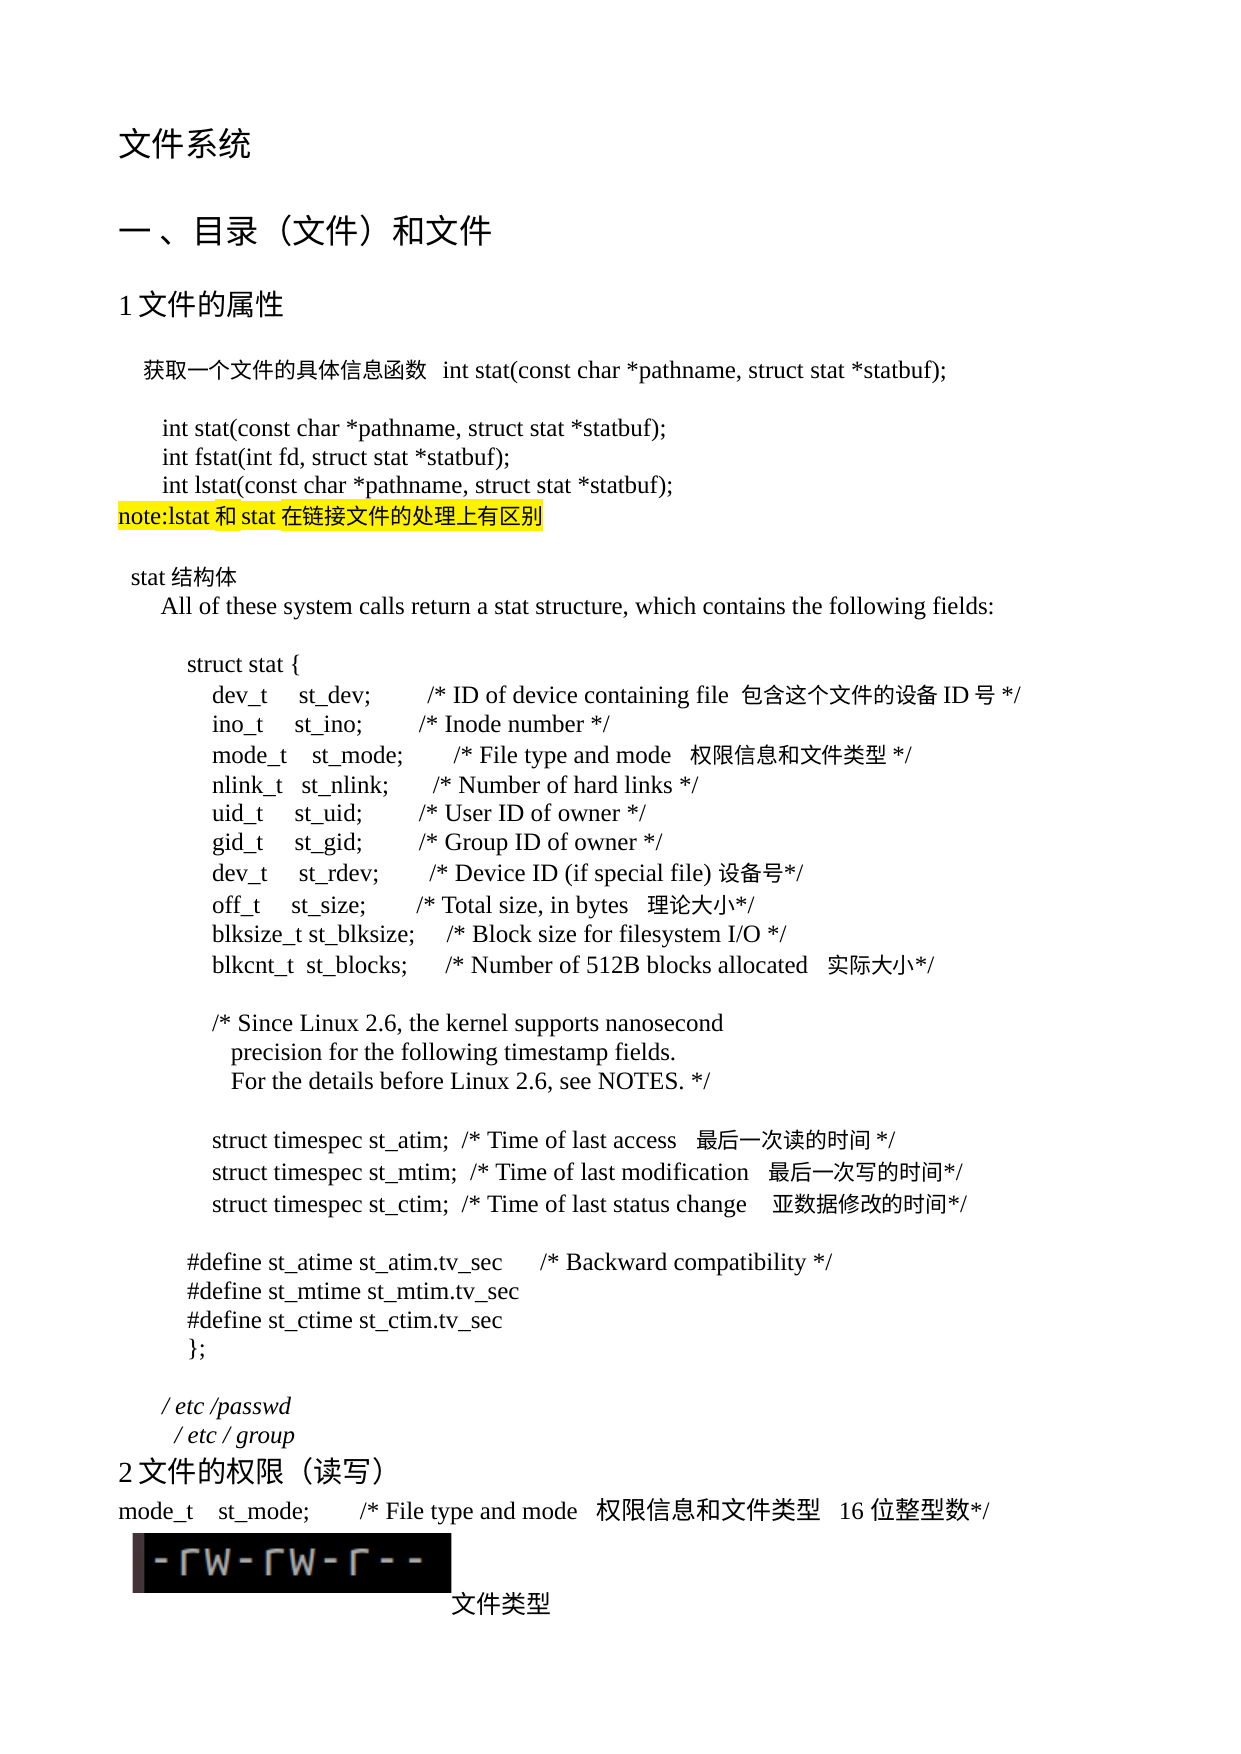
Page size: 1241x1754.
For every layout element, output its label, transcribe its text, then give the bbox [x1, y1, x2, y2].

text / etc /passwd [118, 1391, 1122, 1420]
text For the details before Linux 2.6, see NOTES. */ [118, 1066, 1122, 1095]
text ino_t st_ino; /* Inode number */ [118, 709, 1122, 738]
picture [132, 1533, 452, 1593]
text / etc / group [118, 1420, 1122, 1448]
text blkcnt_t st_blocks; /* Number of 512B blocks allocated 实际大小*/ [118, 948, 1122, 980]
text All of these system calls return a stat structure, which contains the following fields: [118, 591, 1122, 620]
text uid_t st_uid; /* User ID of owner */ [118, 798, 1122, 827]
text gid_t st_gid; /* Group ID of owner */ [118, 827, 1122, 856]
text 2文件的权限（读写） [118, 1448, 1122, 1491]
text #define st_mtime st_mtim.tv_sec [118, 1276, 1122, 1305]
text struct stat { [118, 649, 1122, 678]
text nlink_t st_nlink; /* Number of hard links */ [118, 770, 1122, 798]
text mode_t st_mode; /* File type and mode 权限信息和文件类型 16 位整型数*/ [118, 1491, 1122, 1527]
text int lstat(const char *pathname, struct stat *statbuf); [118, 471, 1122, 499]
text #define st_atime st_atim.tv_sec /* Backward compatibility */ [118, 1247, 1122, 1276]
text note:lstat和stat在链接文件的处理上有区别 [118, 499, 1122, 531]
text stat 结构体 [118, 560, 1122, 591]
text 获取一个文件的具体信息函数 int stat(const char *pathname, struct stat *statbuf); [118, 353, 1122, 384]
text dev_t st_rdev; /* Device ID (if special file) 设备号*/ [118, 856, 1122, 888]
text }; [118, 1333, 1122, 1362]
text 文件类型 [118, 1584, 1122, 1621]
text struct timespec st_atim; /* Time of last access 最后一次读的时间 */ [118, 1123, 1122, 1155]
text 文件系统 [118, 118, 1122, 166]
text 一 、目录（文件）和文件 [118, 205, 1122, 253]
text int stat(const char *pathname, struct stat *statbuf); [118, 413, 1122, 442]
text mode_t st_mode; /* File type and mode 权限信息和文件类型 */ [118, 738, 1122, 770]
text dev_t st_dev; /* ID of device containing file 包含这个文件的设备ID号 */ [118, 678, 1122, 709]
text precision for the following timestamp fields. [118, 1037, 1122, 1066]
text #define st_ctime st_ctim.tv_sec [118, 1305, 1122, 1333]
text 1文件的属性 [118, 282, 1122, 324]
text off_t st_size; /* Total size, in bytes 理论大小*/ [118, 888, 1122, 919]
text int fstat(int fd, struct stat *statbuf); [118, 442, 1122, 471]
text blksize_t st_blksize; /* Block size for filesystem I/O */ [118, 919, 1122, 948]
text struct timespec st_ctim; /* Time of last status change 亚数据修改的时间*/ [118, 1187, 1122, 1218]
text /* Since Linux 2.6, the kernel supports nanosecond [118, 1008, 1122, 1037]
text struct timespec st_mtim; /* Time of last modification 最后一次写的时间*/ [118, 1155, 1122, 1187]
